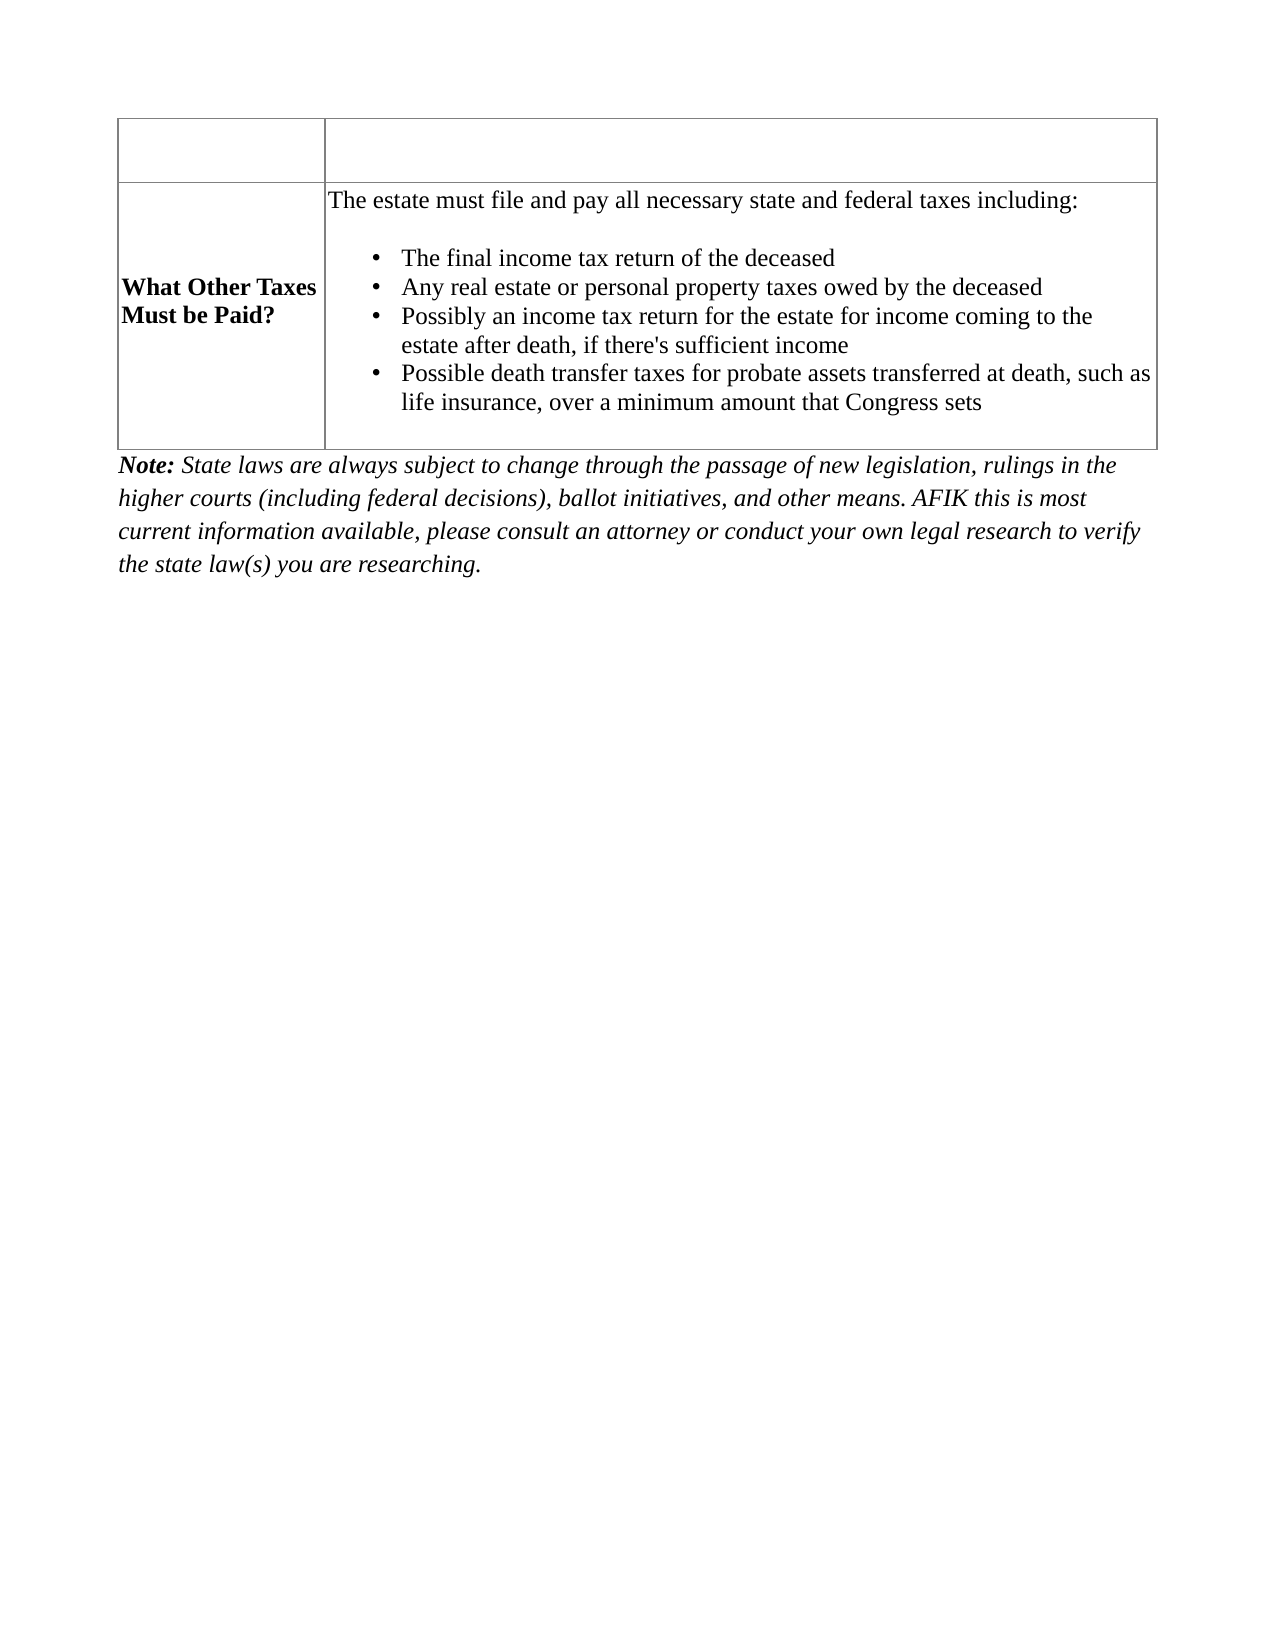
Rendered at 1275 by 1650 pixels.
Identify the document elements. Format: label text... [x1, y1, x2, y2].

table_cell The estate must file and pay all necessary state and federal taxes including: The final income tax return of the deceased Any real estate or personal property taxes owed by the deceased Possibly an income tax return for the estate for income coming to the estate after death, if there's sufficient income Possible death transfer taxes for probate assets transferred at death, such as life insurance, over a minimum amount that Congress sets [326, 183, 1156, 448]
table_cell What Other Taxes Must be Paid? [119, 183, 324, 448]
text Note: State laws are always subject to change through the passage of new legislation, rulings in the higher courts (including federal decisions), ballot initiatives, and other means. AFIK this is most current information available, please consult an attorney or conduct your own legal research to verify the state law(s) you are researching. [118, 450, 1157, 578]
table_cell [326, 119, 1156, 182]
table_cell [119, 119, 324, 182]
